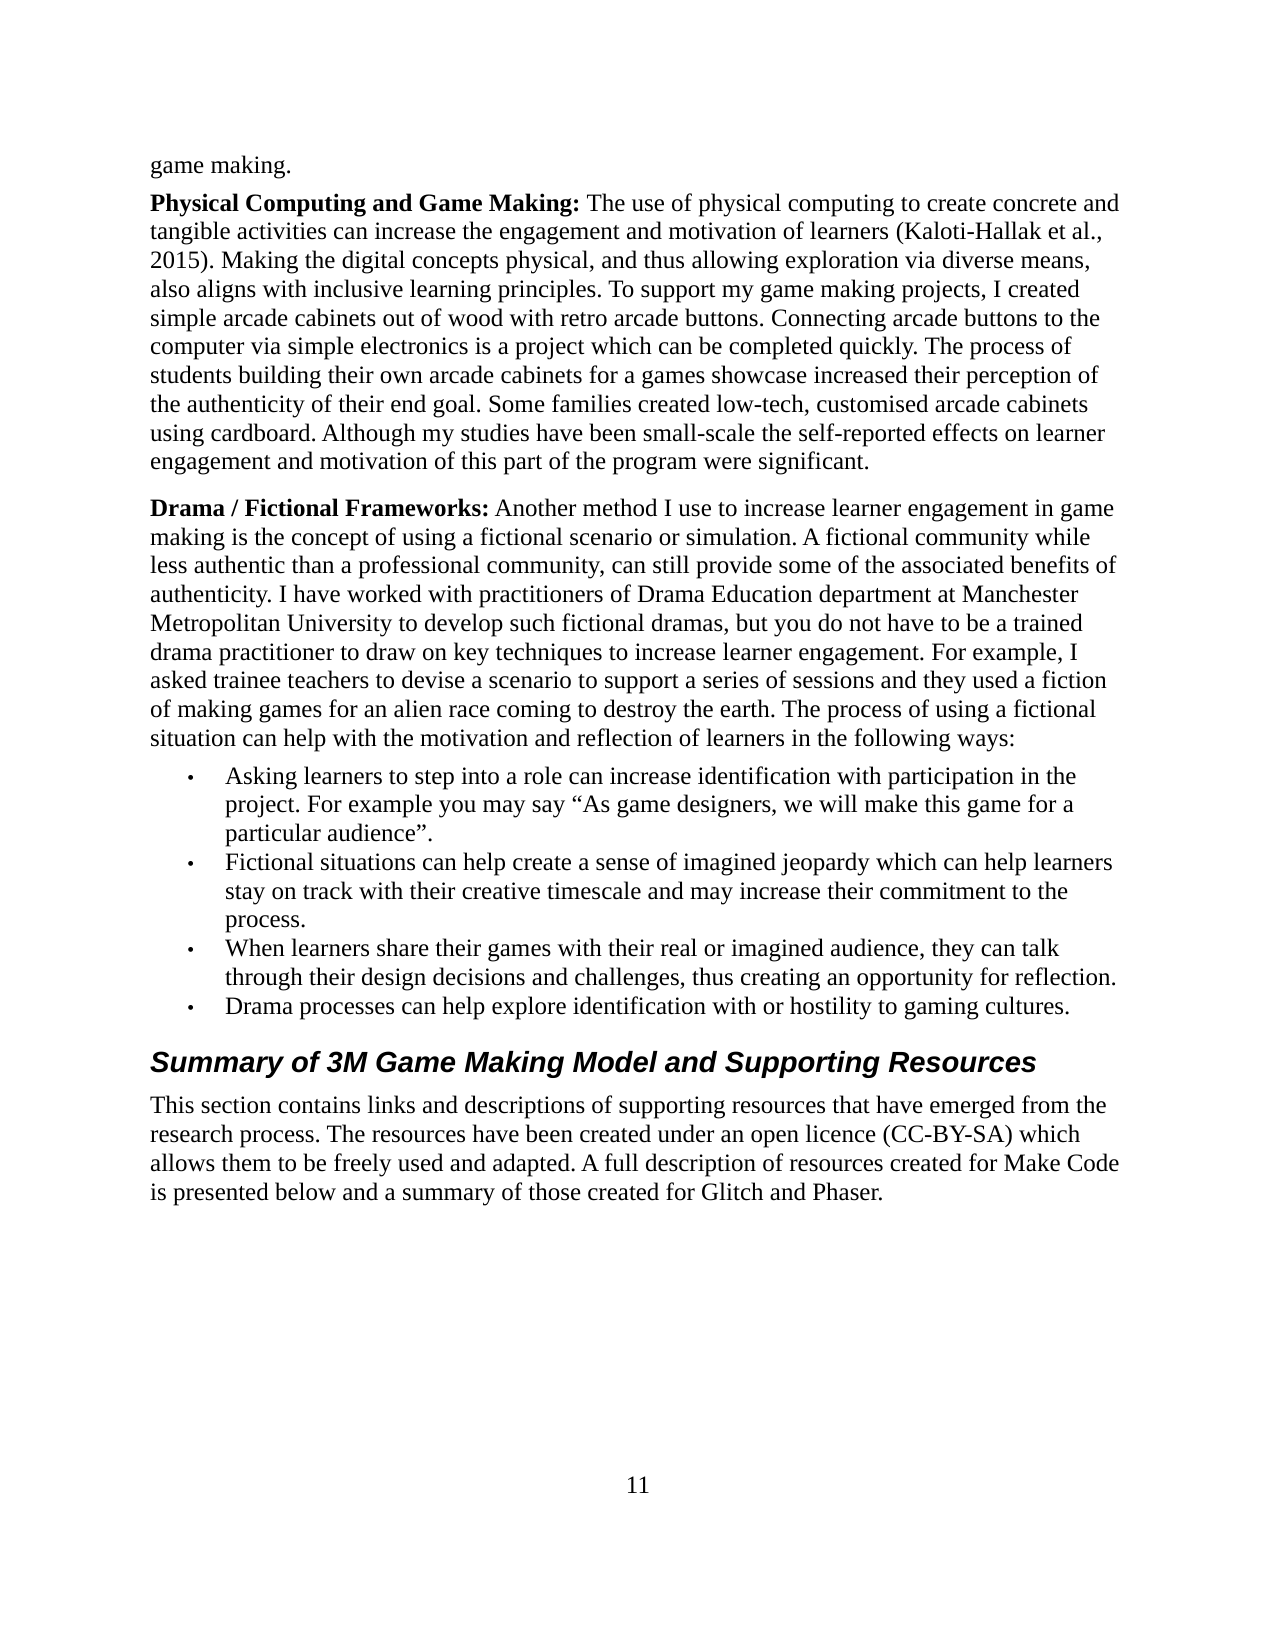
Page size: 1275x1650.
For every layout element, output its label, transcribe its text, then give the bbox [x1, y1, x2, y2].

text This section contains links and descriptions of supporting resources that have emerged from the research process. The resources have been created under an open licence (CC-BY-SA) which allows them to be freely used and adapted. A full description of resources created for Make Code is presented below and a summary of those created for Glitch and Phaser. [150, 1091, 1125, 1206]
list Fictional situations can help create a sense of imagined jeopardy which can help learners stay on track with their creative timescale and may increase their commitment to the process. [187, 847, 1125, 933]
list When learners share their games with their real or imagined audience, they can talk through their design decisions and challenges, thus creating an opportunity for reflection. [187, 933, 1125, 991]
list Asking learners to step into a role can increase identification with participation in the project. For example you may say “As game designers, we will make this game for a particular audience”. [187, 761, 1125, 847]
text game making. [150, 150, 1125, 179]
list Drama processes can help explore identification with or hostility to gaming cultures. [187, 991, 1125, 1019]
subtitle Summary of 3M Game Making Model and Supporting Resources [150, 1044, 1125, 1078]
text Drama / Fictional Frameworks: Another method I use to increase learner engagement in game making is the concept of using a fictional scenario or simulation. A fictional community while less authentic than a professional community, can still provide some of the associated benefits of authenticity. I have worked with practitioners of Drama Education department at Manchester Metropolitan University to develop such fictional dramas, but you do not have to be a trained drama practitioner to draw on key techniques to increase learner engagement. For example, I asked trainee teachers to devise a scenario to support a series of sessions and they used a fiction of making games for an alien race coming to destroy the earth. The process of using a fictional situation can help with the motivation and reflection of learners in the following ways: [150, 493, 1125, 752]
text Physical Computing and Game Making: The use of physical computing to create concrete and tangible activities can increase the engagement and motivation of learners (Kaloti-Hallak et al., 2015). Making the digital concepts physical, and thus allowing exploration via diverse means, also aligns with inclusive learning principles. To support my game making projects, I created simple arcade cabinets out of wood with retro arcade buttons. Connecting arcade buttons to the computer via simple electronics is a project which can be completed quickly. The process of students building their own arcade cabinets for a games showcase increased their perception of the authenticity of their end goal. Some families created low-tech, customised arcade cabinets using cardboard. Although my studies have been small-scale the self-reported effects on learner engagement and motivation of this part of the program were significant. [150, 188, 1125, 475]
